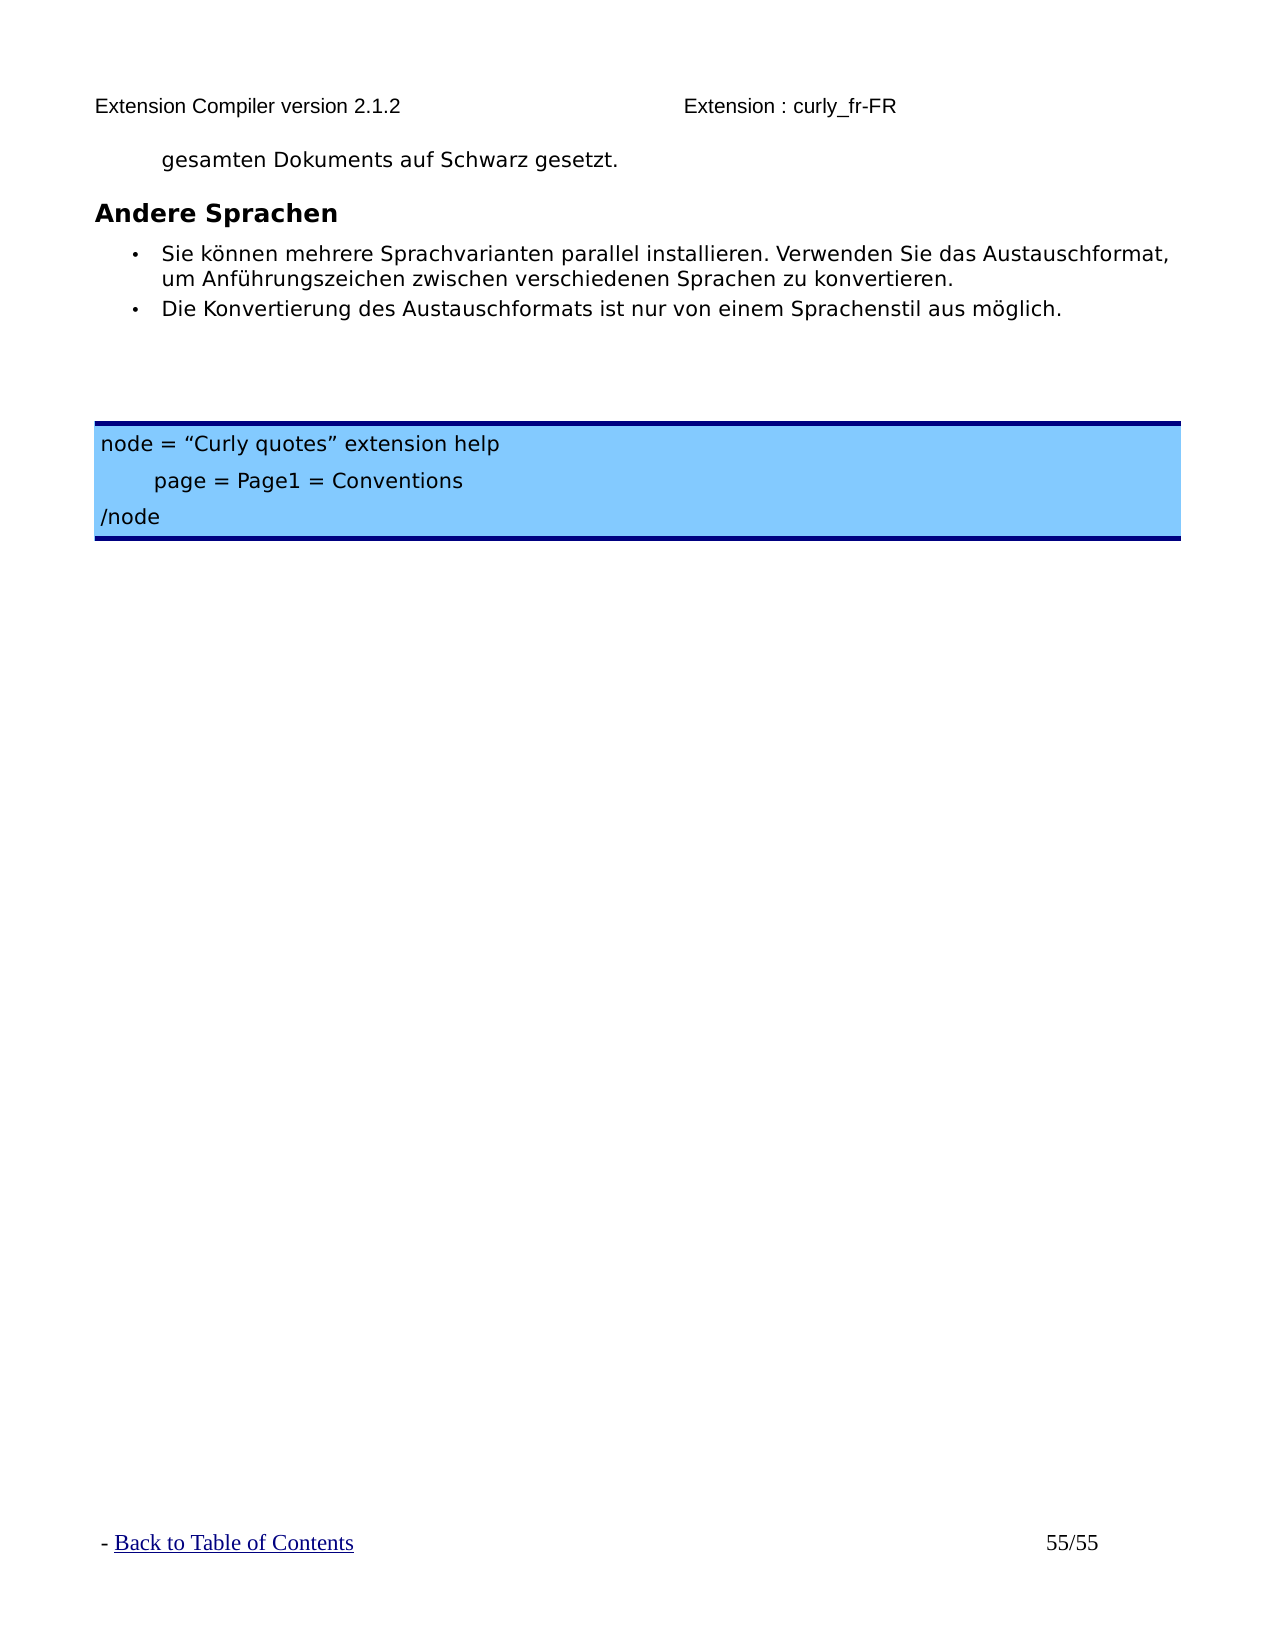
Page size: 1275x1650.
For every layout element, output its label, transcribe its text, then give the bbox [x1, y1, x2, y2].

text /node [94, 494, 1181, 541]
text page = Page1 = Conventions [94, 458, 1181, 493]
list gesamten Dokuments auf Schwarz gesetzt. [132, 147, 1181, 172]
list Die Konvertierung des Austauschformats ist nur von einem Sprachenstil aus möglich. [132, 297, 1181, 321]
text Andere Sprachen [94, 200, 1181, 229]
text node = “Curly quotes” extension help [94, 422, 1181, 457]
list Sie können mehrere Sprachvarianten parallel installieren. Verwenden Sie das Austauschformat, um Anführungszeichen zwischen verschiedenen Sprachen zu konvertieren. [132, 242, 1181, 291]
